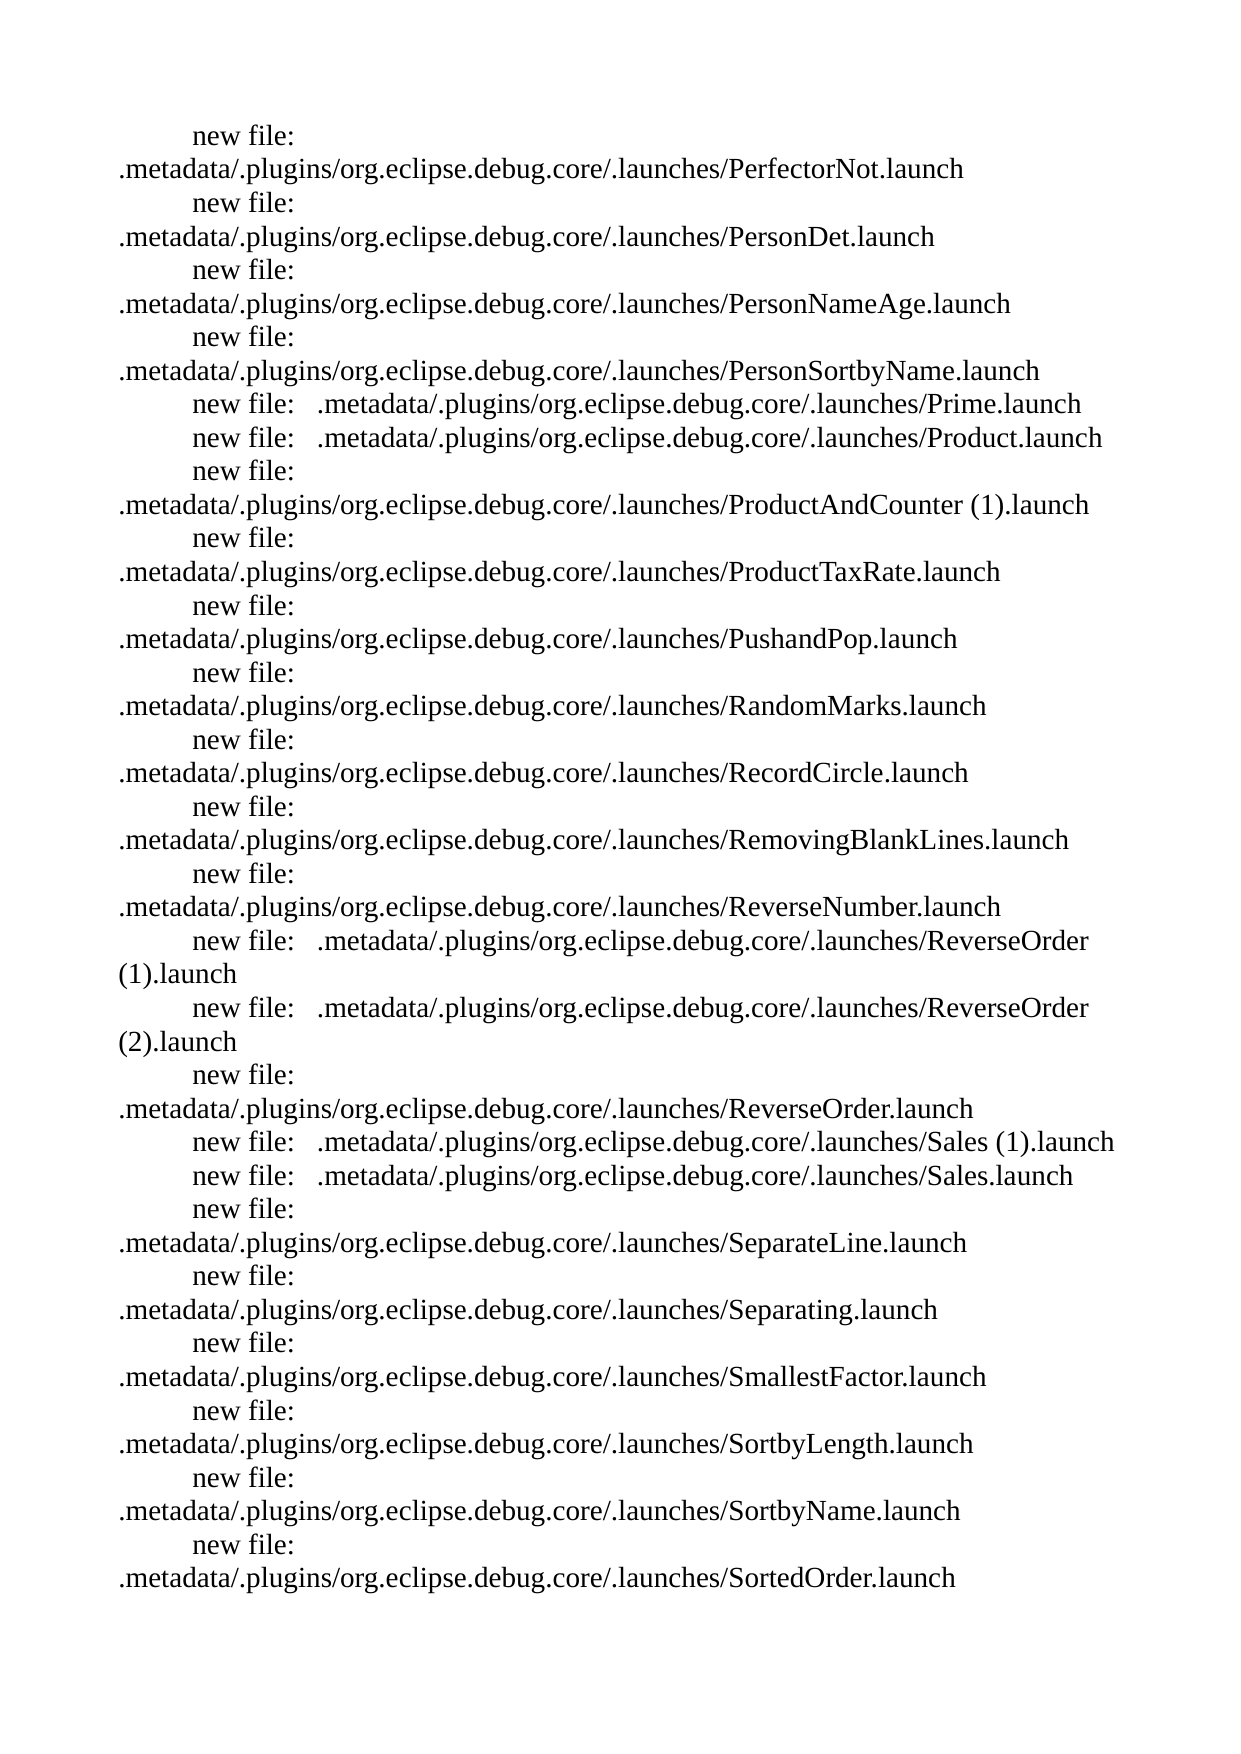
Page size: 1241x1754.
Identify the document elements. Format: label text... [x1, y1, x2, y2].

text new file: .metadata/.plugins/org.eclipse.debug.core/.launches/ReverseOrder (1).launch [118, 923, 1122, 990]
text new file: .metadata/.plugins/org.eclipse.debug.core/.launches/SortbyName.launch [118, 1460, 1122, 1527]
text new file: .metadata/.plugins/org.eclipse.debug.core/.launches/ReverseNumber.launch [118, 856, 1122, 923]
text new file: .metadata/.plugins/org.eclipse.debug.core/.launches/PushandPop.launch [118, 588, 1122, 655]
text new file: .metadata/.plugins/org.eclipse.debug.core/.launches/ProductAndCounter (1).launch [118, 453, 1122, 521]
text new file: .metadata/.plugins/org.eclipse.debug.core/.launches/RecordCircle.launch [118, 722, 1122, 789]
text new file: .metadata/.plugins/org.eclipse.debug.core/.launches/PerfectorNot.launch [118, 118, 1122, 185]
text new file: .metadata/.plugins/org.eclipse.debug.core/.launches/Sales (1).launch [118, 1124, 1122, 1158]
text new file: .metadata/.plugins/org.eclipse.debug.core/.launches/Separating.launch [118, 1258, 1122, 1326]
text new file: .metadata/.plugins/org.eclipse.debug.core/.launches/ProductTaxRate.launch [118, 521, 1122, 588]
text new file: .metadata/.plugins/org.eclipse.debug.core/.launches/ReverseOrder.launch [118, 1057, 1122, 1124]
text new file: .metadata/.plugins/org.eclipse.debug.core/.launches/Sales.launch [118, 1158, 1122, 1191]
text new file: .metadata/.plugins/org.eclipse.debug.core/.launches/SmallestFactor.launch [118, 1326, 1122, 1393]
text new file: .metadata/.plugins/org.eclipse.debug.core/.launches/SeparateLine.launch [118, 1191, 1122, 1258]
text new file: .metadata/.plugins/org.eclipse.debug.core/.launches/SortedOrder.launch [118, 1527, 1122, 1594]
text new file: .metadata/.plugins/org.eclipse.debug.core/.launches/PersonSortbyName.launch [118, 319, 1122, 386]
text new file: .metadata/.plugins/org.eclipse.debug.core/.launches/PersonDet.launch [118, 185, 1122, 252]
text new file: .metadata/.plugins/org.eclipse.debug.core/.launches/Prime.launch [118, 386, 1122, 420]
text new file: .metadata/.plugins/org.eclipse.debug.core/.launches/RemovingBlankLines.launch [118, 789, 1122, 856]
text new file: .metadata/.plugins/org.eclipse.debug.core/.launches/ReverseOrder (2).launch [118, 990, 1122, 1057]
text new file: .metadata/.plugins/org.eclipse.debug.core/.launches/PersonNameAge.launch [118, 252, 1122, 319]
text new file: .metadata/.plugins/org.eclipse.debug.core/.launches/Product.launch [118, 420, 1122, 453]
text new file: .metadata/.plugins/org.eclipse.debug.core/.launches/SortbyLength.launch [118, 1393, 1122, 1460]
text new file: .metadata/.plugins/org.eclipse.debug.core/.launches/RandomMarks.launch [118, 655, 1122, 722]
